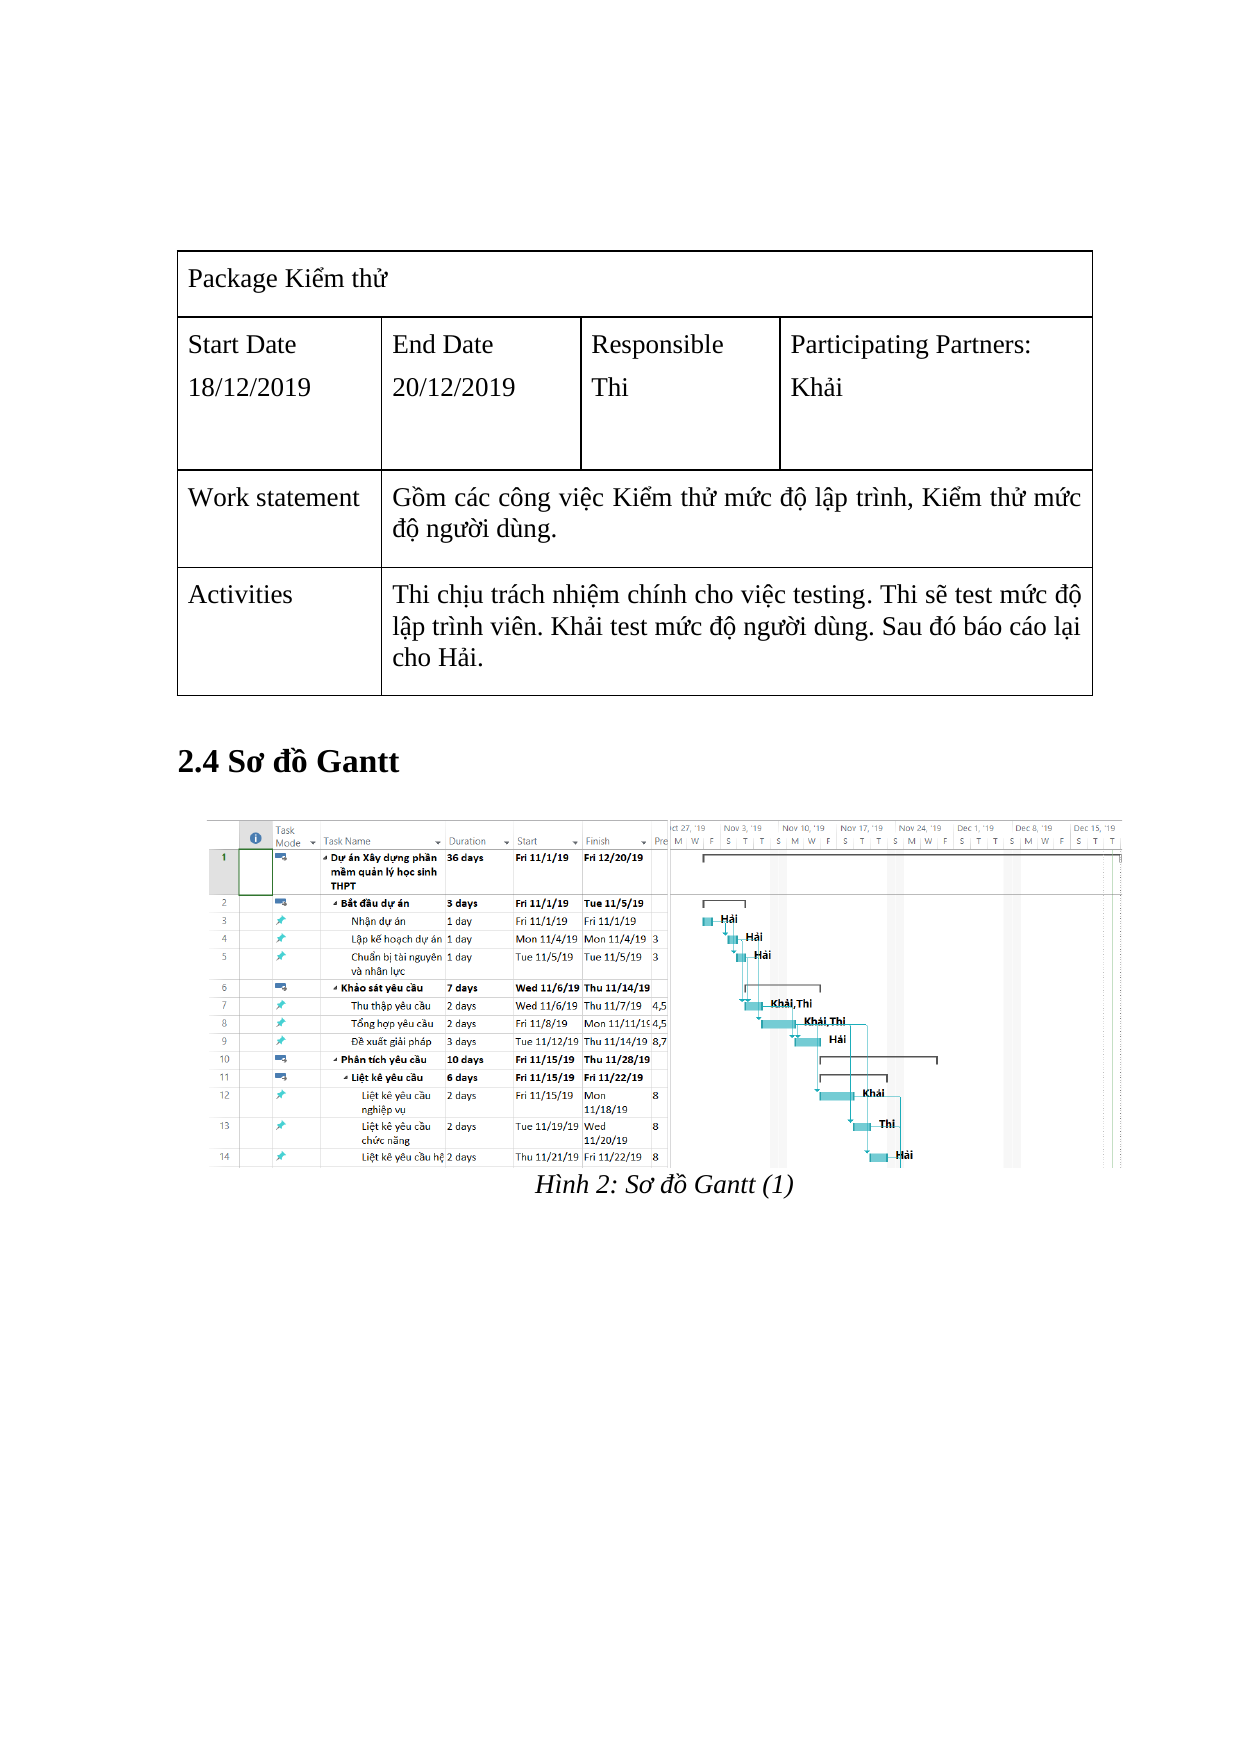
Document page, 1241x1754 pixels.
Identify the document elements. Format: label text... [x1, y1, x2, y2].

table_header Package Kiểm thử [178, 252, 1092, 316]
table_cell Responsible Thi [582, 318, 779, 469]
table_cell Work statement [178, 471, 381, 566]
table_cell Start Date 18/12/2019 [178, 318, 381, 469]
text Hình 2: Sơ đồ Gantt (1) [177, 818, 1152, 1199]
table_cell Participating Partners: Khải [781, 318, 1092, 469]
picture [206, 818, 1123, 1168]
subtitle 2.4 Sơ đồ Gantt [177, 742, 1152, 780]
table_cell Thi chịu trách nhiệm chính cho việc testing. Thi sẽ test mức độ lập trình viên. Khải test mức độ người dùng. Sau đó báo cáo lại cho Hải. [382, 568, 1092, 695]
table_cell Gồm các công việc Kiểm thử mức độ lập trình, Kiểm thử mức độ người dùng. [382, 471, 1092, 566]
table_cell End Date 20/12/2019 [382, 318, 580, 469]
table_cell Activities [178, 568, 381, 695]
